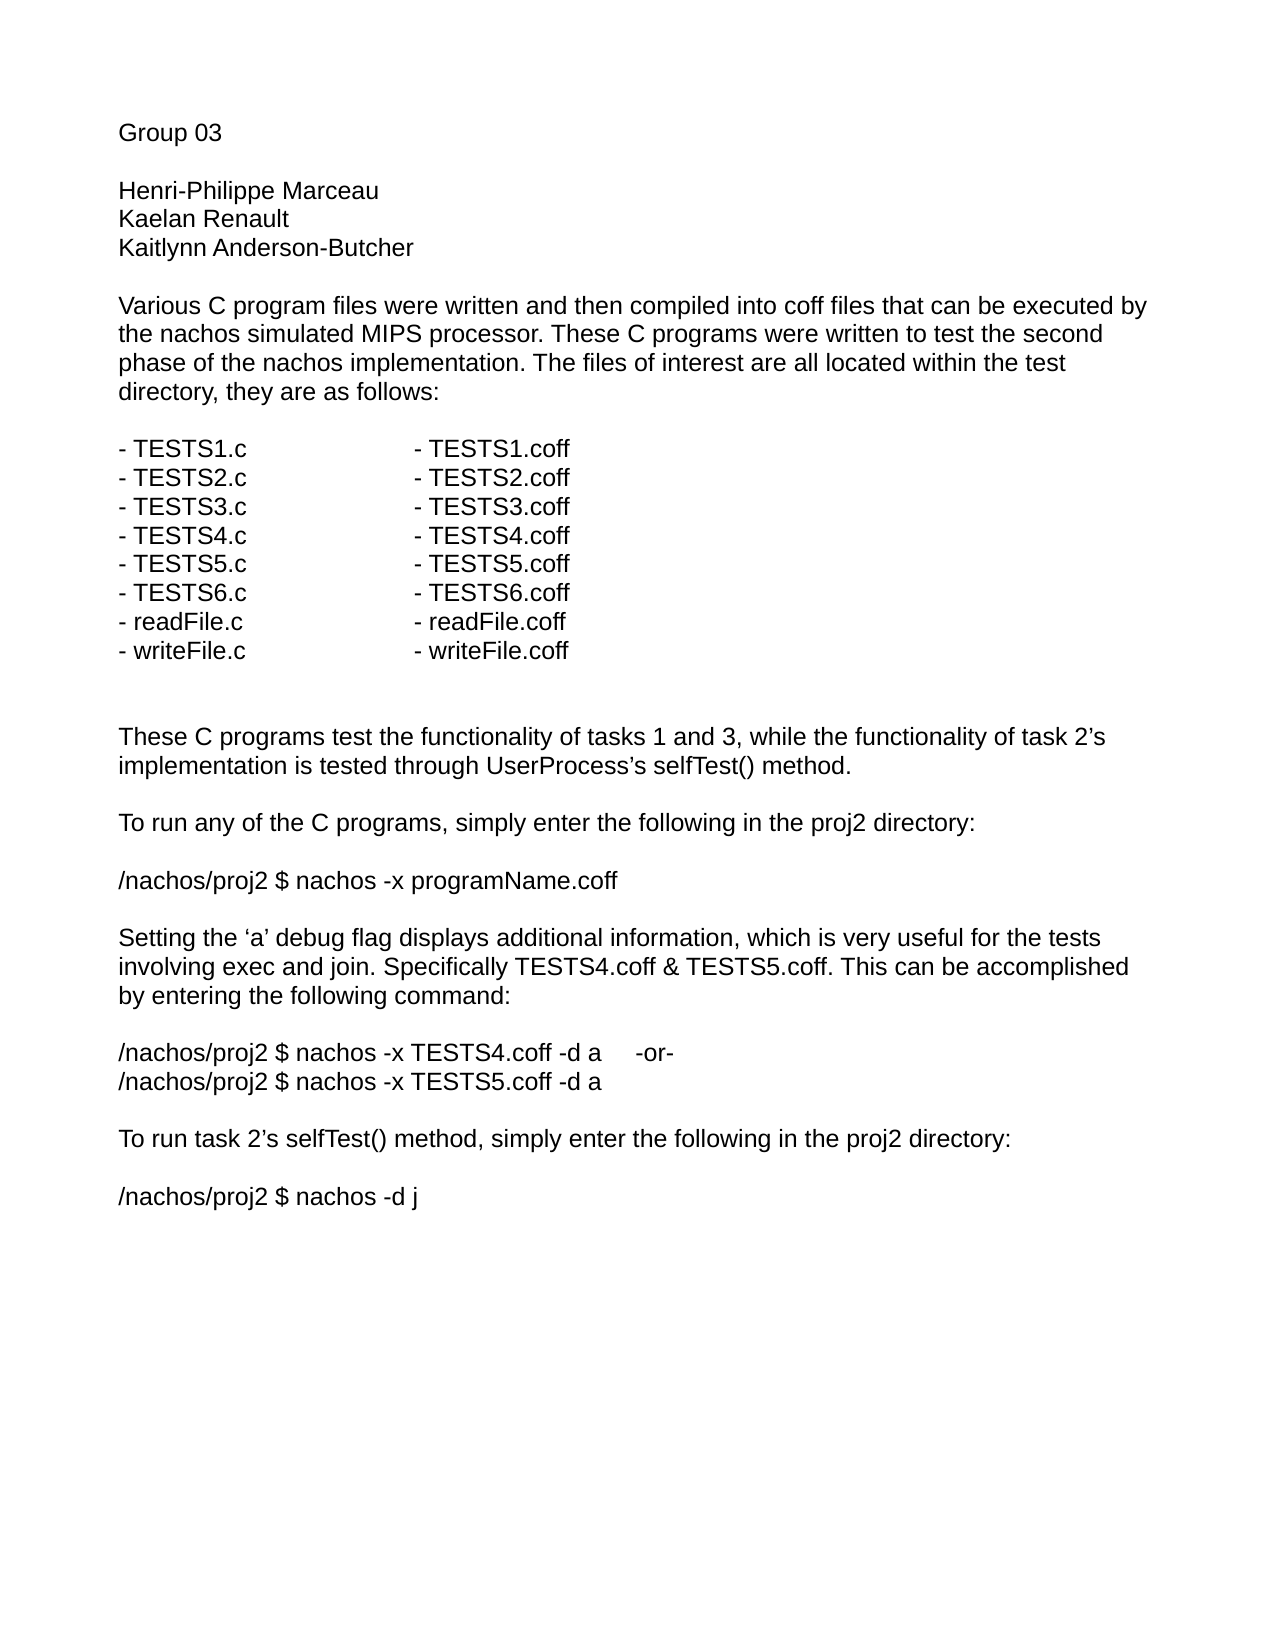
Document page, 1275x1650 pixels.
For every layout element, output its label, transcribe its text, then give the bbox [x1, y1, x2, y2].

text /nachos/proj2 $ nachos -x TESTS4.coff -d a -or- [118, 1038, 1157, 1067]
text Setting the ‘a’ debug flag displays additional information, which is very useful for the tests involving exec and join. Specifically TESTS4.coff & TESTS5.coff. This can be accomplished by entering the following command: [118, 923, 1157, 1009]
text - TESTS4.c - TESTS4.coff [118, 521, 1157, 549]
text Kaelan Renault [118, 204, 1157, 233]
text /nachos/proj2 $ nachos -x programName.coff [118, 866, 1157, 894]
text - TESTS3.c - TESTS3.coff [118, 492, 1157, 521]
text To run task 2’s selfTest() method, simply enter the following in the proj2 directory: [118, 1124, 1157, 1153]
text /nachos/proj2 $ nachos -x TESTS5.coff -d a [118, 1067, 1157, 1096]
text - TESTS5.c - TESTS5.coff [118, 549, 1157, 578]
text Various C program files were written and then compiled into coff files that can be executed by the nachos simulated MIPS processor. These C programs were written to test the second phase of the nachos implementation. The files of interest are all located within the test directory, they are as follows: [118, 291, 1157, 406]
text - readFile.c - readFile.coff [118, 607, 1157, 636]
text - writeFile.c - writeFile.coff [118, 636, 1157, 664]
text - TESTS6.c - TESTS6.coff [118, 578, 1157, 607]
text Group 03 [118, 118, 1157, 147]
text - TESTS1.c - TESTS1.coff [118, 434, 1157, 463]
text - TESTS2.c - TESTS2.coff [118, 463, 1157, 492]
text Kaitlynn Anderson-Butcher [118, 233, 1157, 262]
text Henri-Philippe Marceau [118, 176, 1157, 204]
text These C programs test the functionality of tasks 1 and 3, while the functionality of task 2’s implementation is tested through UserProcess’s selfTest() method. [118, 722, 1157, 779]
text To run any of the C programs, simply enter the following in the proj2 directory: [118, 808, 1157, 837]
text /nachos/proj2 $ nachos -d j [118, 1182, 1157, 1211]
